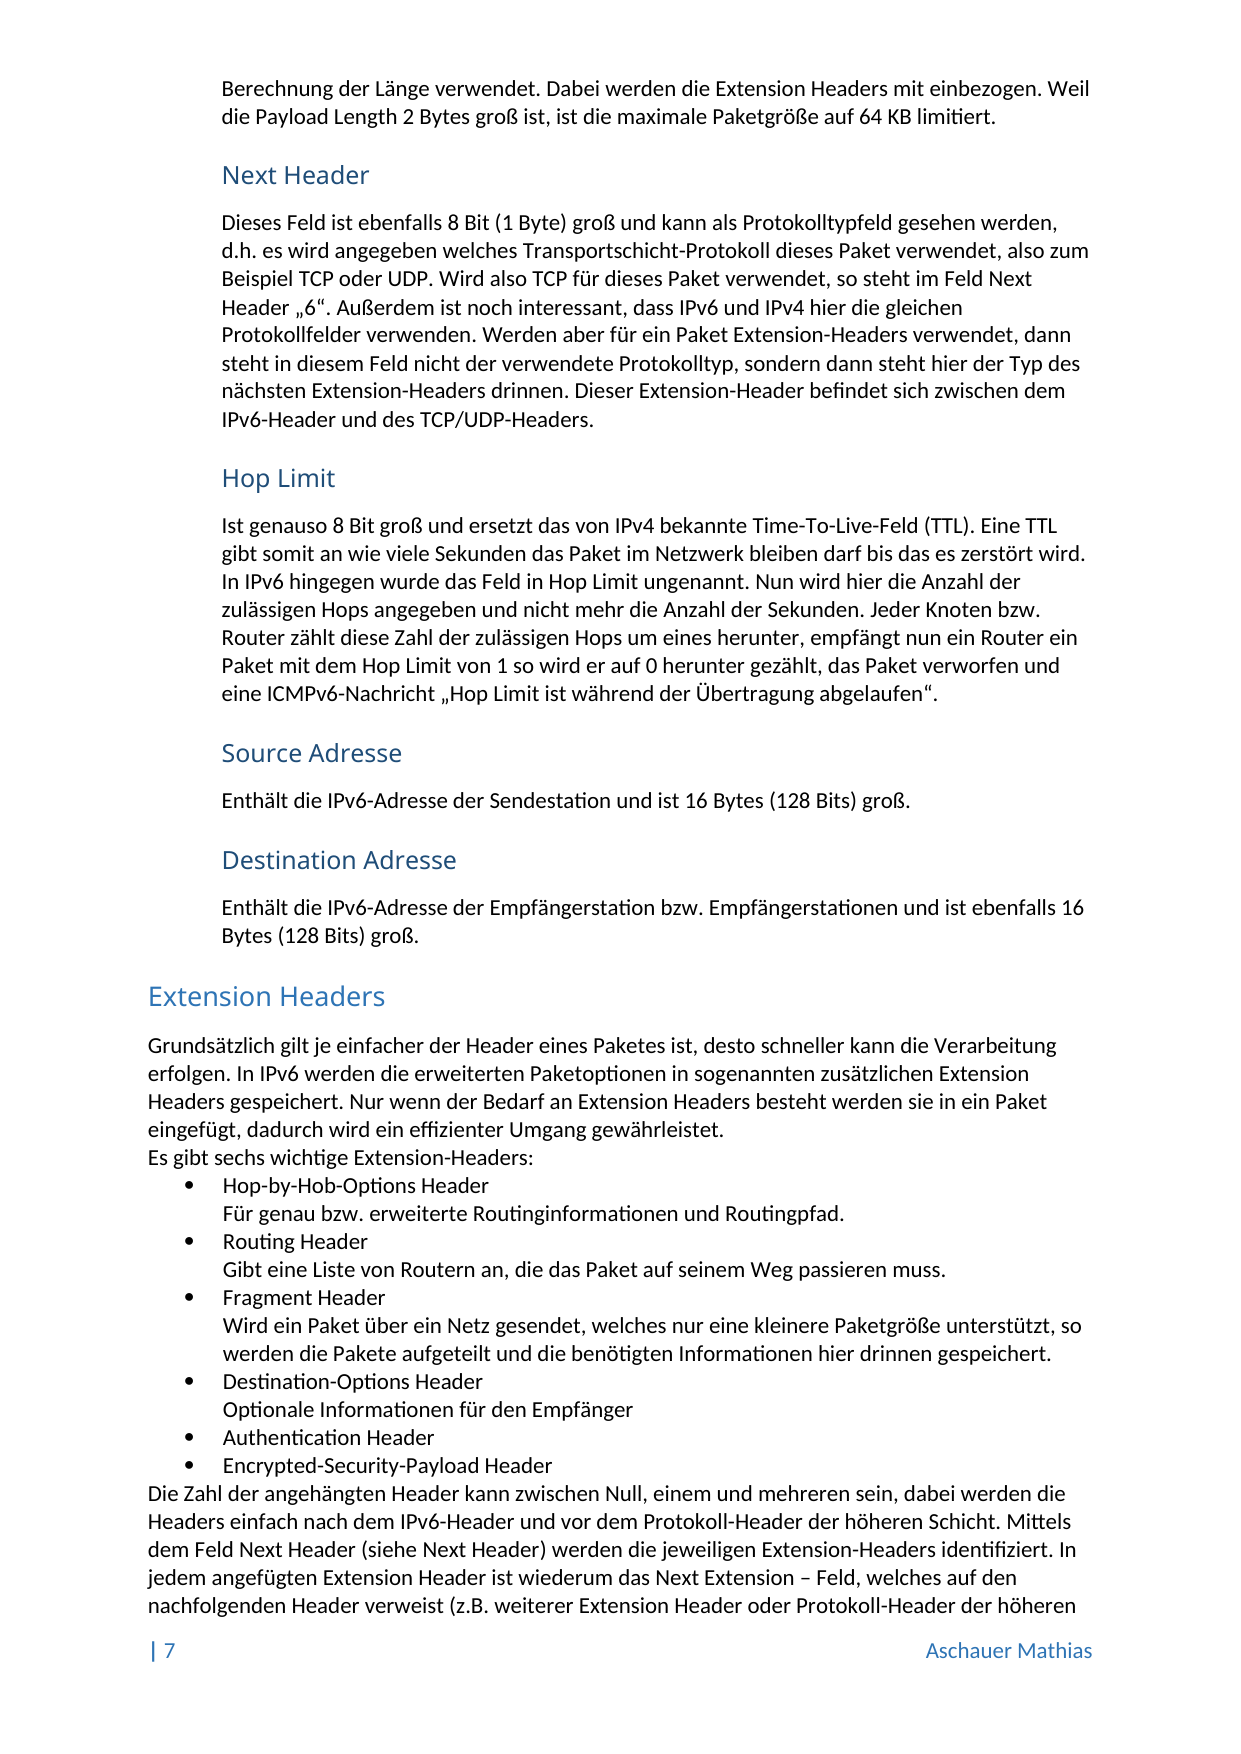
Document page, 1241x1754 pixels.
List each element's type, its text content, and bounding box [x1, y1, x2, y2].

text Ist genauso 8 Bit groß und ersetzt das von IPv4 bekannte Time-To-Live-Feld (TTL). Eine TTL gibt somit an wie viele Sekunden das Paket im Netzwerk bleiben darf bis das es zerstört wird. In IPv6 hingegen wurde das Feld in Hop Limit ungenannt. Nun wird hier die Anzahl der zulässigen Hops angegeben und nicht mehr die Anzahl der Sekunden. Jeder Knoten bzw. Router zählt diese Zahl der zulässigen Hops um eines herunter, empfängt nun ein Router ein Paket mit dem Hop Limit von 1 so wird er auf 0 herunter gezählt, das Paket verworfen und eine ICMPv6-Nachricht „Hop Limit ist während der Übertragung abgelaufen“. [221, 511, 1093, 708]
list Encrypted-Security-Payload Header [185, 1451, 1093, 1479]
text Enthält die IPv6-Adresse der Sendestation und ist 16 Bytes (128 Bits) groß. [221, 786, 1093, 814]
list Fragment Header Wird ein Paket über ein Netz gesendet, welches nur eine kleinere Paketgröße unterstützt, so werden die Pakete aufgeteilt und die benötigten Informationen hier drinnen gespeichert. [185, 1283, 1093, 1367]
list Authentication Header [185, 1423, 1093, 1451]
text Grundsätzlich gilt je einfacher der Header eines Paketes ist, desto schneller kann die Verarbeitung erfolgen. In IPv6 werden die erweiterten Paketoptionen in sogenannten zusätzlichen Extension Headers gespeichert. Nur wenn der Bedarf an Extension Headers besteht werden sie in ein Paket eingefügt, dadurch wird ein effizienter Umgang gewährleistet. [148, 1031, 1093, 1143]
subtitle Destination Adresse [148, 842, 1093, 876]
list Routing Header Gibt eine Liste von Routern an, die das Paket auf seinem Weg passieren muss. [185, 1227, 1093, 1283]
subtitle Next Header [148, 158, 1093, 192]
list Destination-Options Header Optionale Informationen für den Empfänger [185, 1367, 1093, 1423]
text Enthält die IPv6-Adresse der Empfängerstation bzw. Empfängerstationen und ist ebenfalls 16 Bytes (128 Bits) groß. [221, 893, 1093, 949]
subtitle Source Adresse [148, 736, 1093, 770]
list Hop-by-Hob-Options Header Für genau bzw. erweiterte Routinginformationen und Routingpfad. [185, 1171, 1093, 1227]
subtitle Hop Limit [148, 461, 1093, 495]
text Dieses Feld ist ebenfalls 8 Bit (1 Byte) groß und kann als Protokolltypfeld gesehen werden, d.h. es wird angegeben welches Transportschicht-Protokoll dieses Paket verwendet, also zum Beispiel TCP oder UDP. Wird also TCP für dieses Paket verwendet, so steht im Feld Next Header „6“. Außerdem ist noch interessant, dass IPv6 und IPv4 hier die gleichen Protokollfelder verwenden. Werden aber für ein Paket Extension-Headers verwendet, dann steht in diesem Feld nicht der verwendete Protokolltyp, sondern dann steht hier der Typ des nächsten Extension-Headers drinnen. Dieser Extension-Header befindet sich zwischen dem IPv6-Header und des TCP/UDP-Headers. [221, 208, 1093, 433]
text Berechnung der Länge verwendet. Dabei werden die Extension Headers mit einbezogen. Weil die Payload Length 2 Bytes groß ist, ist die maximale Paketgröße auf 64 KB limitiert. [221, 74, 1093, 130]
subtitle Extension Headers [148, 977, 1093, 1014]
text Es gibt sechs wichtige Extension-Headers: [148, 1143, 1093, 1171]
text Die Zahl der angehängten Header kann zwischen Null, einem und mehreren sein, dabei werden die Headers einfach nach dem IPv6-Header und vor dem Protokoll-Header der höheren Schicht. Mittels dem Feld Next Header (siehe Next Header) werden die jeweiligen Extension-Headers identifiziert. In jedem angefügten Extension Header ist wiederum das Next Extension – Feld, welches auf den nachfolgenden Header verweist (z.B. weiterer Extension Header oder Protokoll-Header der höheren [148, 1479, 1093, 1619]
